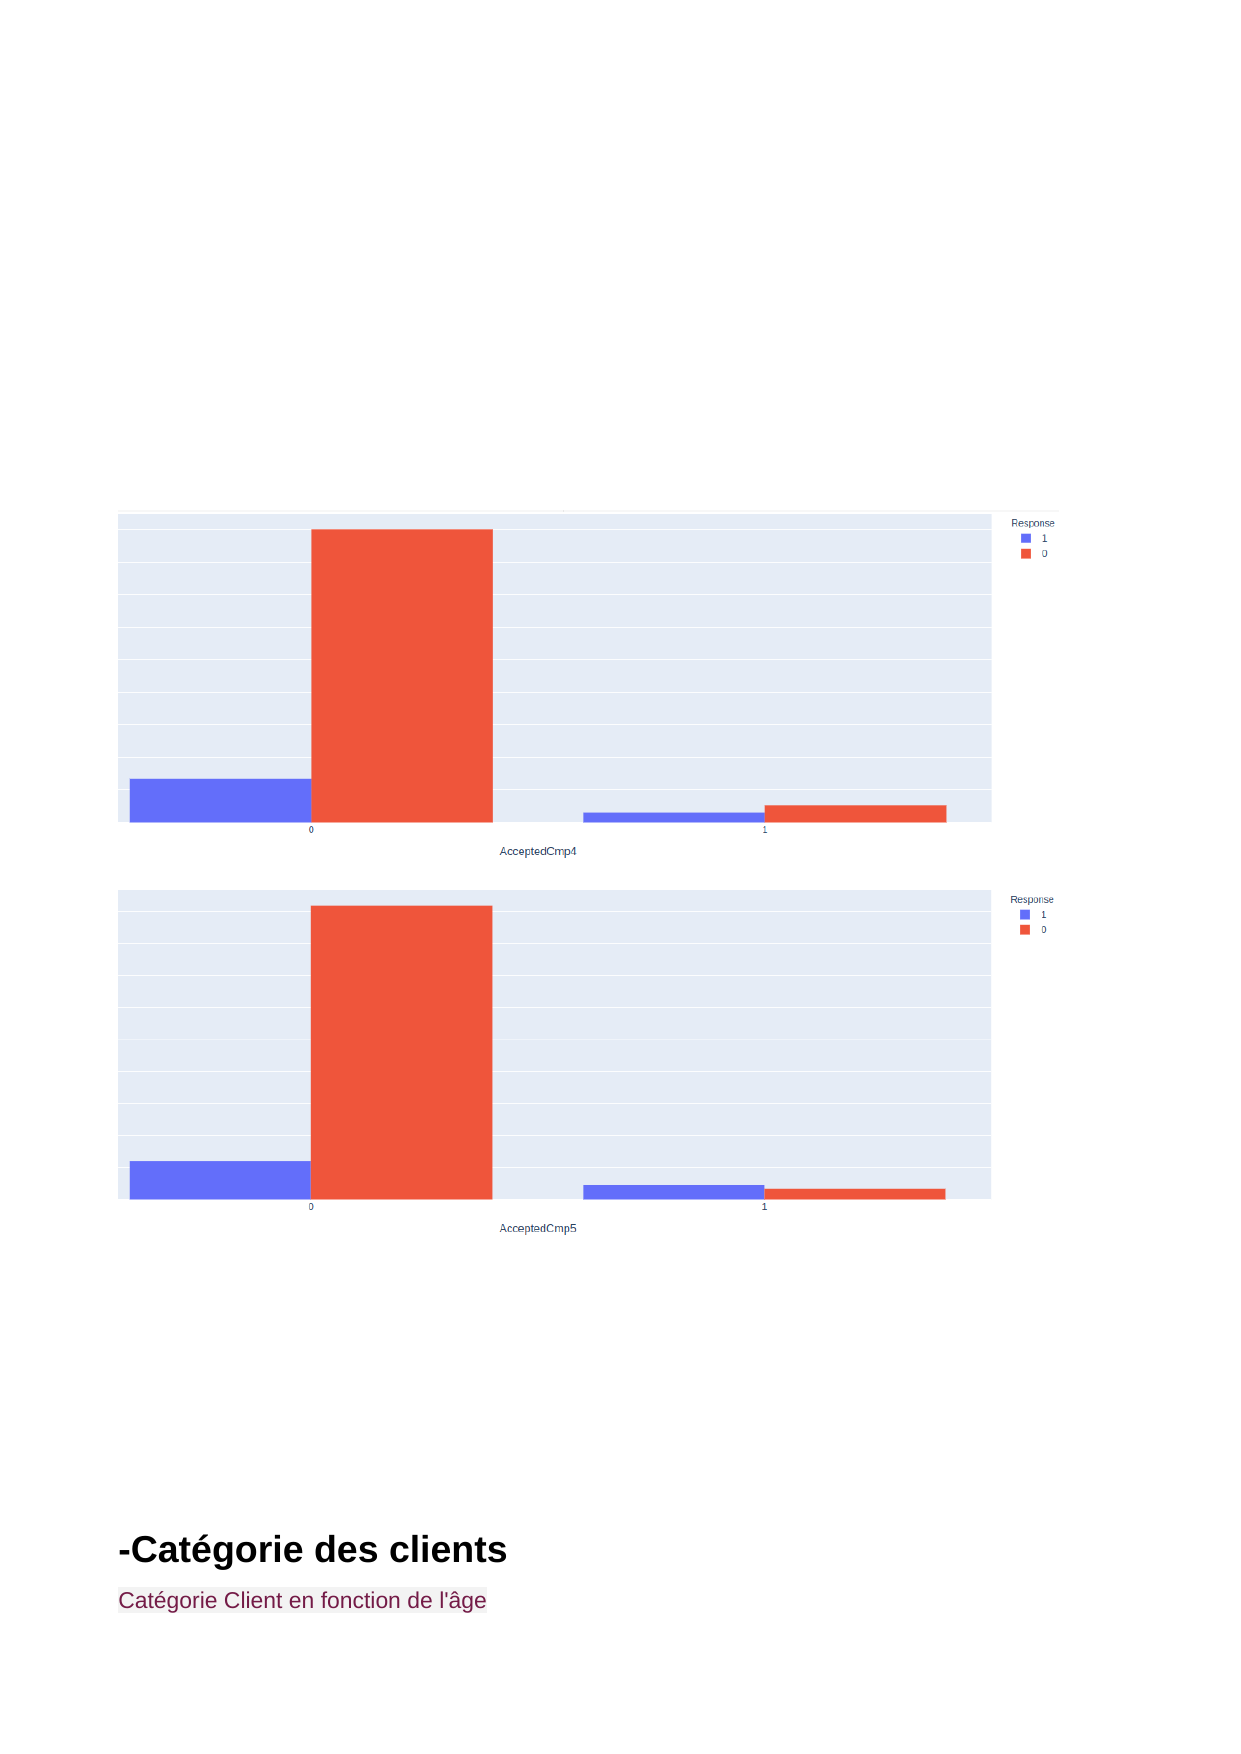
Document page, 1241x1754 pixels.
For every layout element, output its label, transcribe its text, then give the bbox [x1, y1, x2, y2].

text Catégorie Client en fonction de l'âge [118, 1587, 1122, 1613]
text -Catégorie des clients [118, 1528, 1122, 1571]
picture [118, 872, 1059, 1240]
picture [118, 510, 1059, 862]
